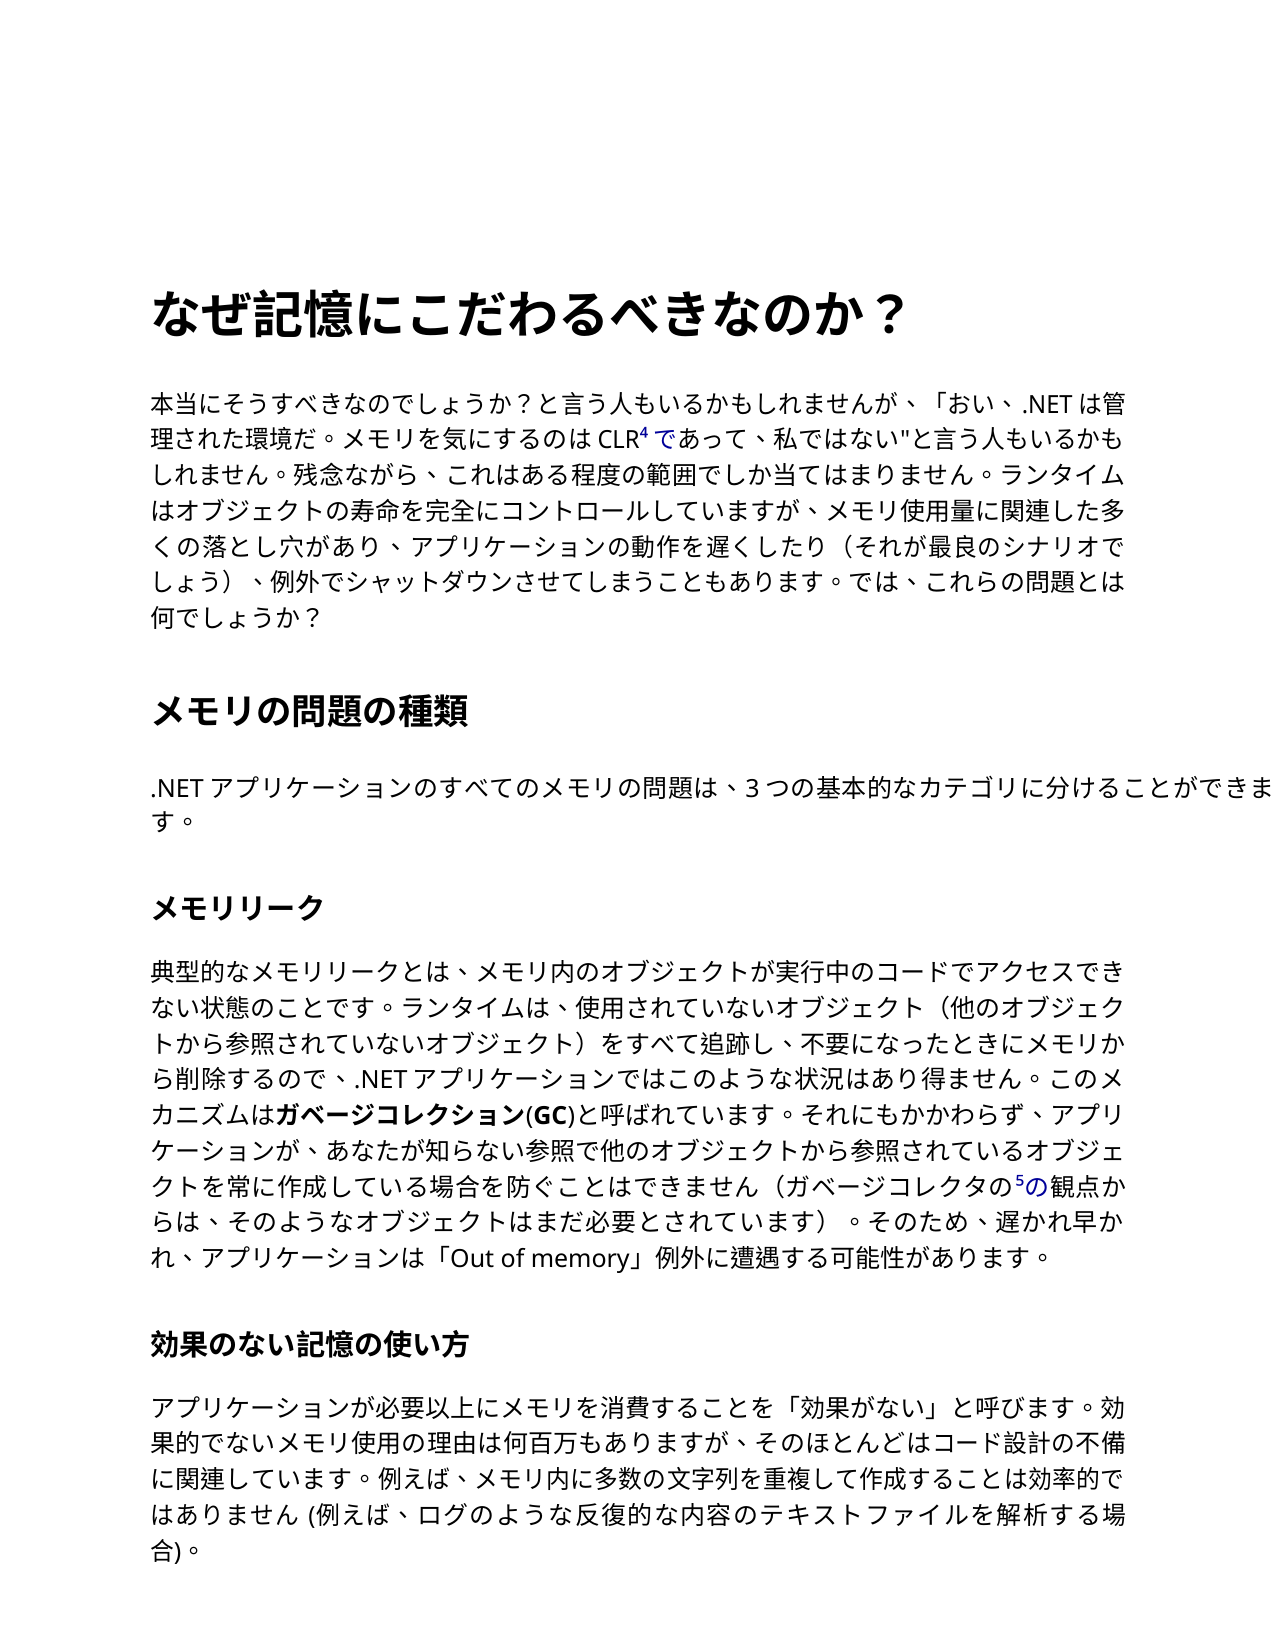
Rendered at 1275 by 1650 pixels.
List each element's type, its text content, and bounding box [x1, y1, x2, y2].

text アプリケーションが必要以上にメモリを消費することを「効果がない」と呼びます。効果的でないメモリ使用の理由は何百万もありますが、そのほとんどはコード設計の不備に関連しています。例えば、メモリ内に多数の文字列を重複して作成することは効率的ではありません (例えば、ログのような反復的な内容のテキストファイルを解析する場合)。 [150, 1390, 1126, 1567]
subtitle メモリの問題の種類 [150, 687, 1275, 735]
subtitle なぜ記憶にこだわるべきなのか？ [150, 278, 1275, 348]
text .NETアプリケーションのすべてのメモリの問題は、3つの基本的なカテゴリに分けることができます。 [150, 770, 1275, 838]
subtitle メモリリーク [150, 888, 1275, 928]
text 本当にそうすべきなのでしょうか？と言う人もいるかもしれませんが、「おい、.NETは管理された環境だ。メモリを気にするのはCLR⁴であって、私ではない"と言う人もいるかもしれません。残念ながら、これはある程度の範囲でしか当てはまりません。ランタイムはオブジェクトの寿命を完全にコントロールしていますが、メモリ使用量に関連した多くの落とし穴があり、アプリケーションの動作を遅くしたり（それが最良のシナリオでしょう）、例外でシャットダウンさせてしまうこともあります。では、これらの問題とは何でしょうか？ [150, 386, 1126, 635]
subtitle 効果のない記憶の使い方 [150, 1324, 1275, 1363]
text 典型的なメモリリークとは、メモリ内のオブジェクトが実行中のコードでアクセスできない状態のことです。ランタイムは、使用されていないオブジェクト（他のオブジェクトから参照されていないオブジェクト）をすべて追跡し、不要になったときにメモリから削除するので、.NETアプリケーションではこのような状況はあり得ません。このメカニズムはガベージコレクション(GC)と呼ばれています。それにもかかわらず、アプリケーションが、あなたが知らない参照で他のオブジェクトから参照されているオブジェクトを常に作成している場合を防ぐことはできません（ガベージコレクタの⁵の観点からは、そのようなオブジェクトはまだ必要とされています）。そのため、遅かれ早かれ、アプリケーションは「Out of memory」例外に遭遇する可能性があります。 [150, 955, 1126, 1275]
